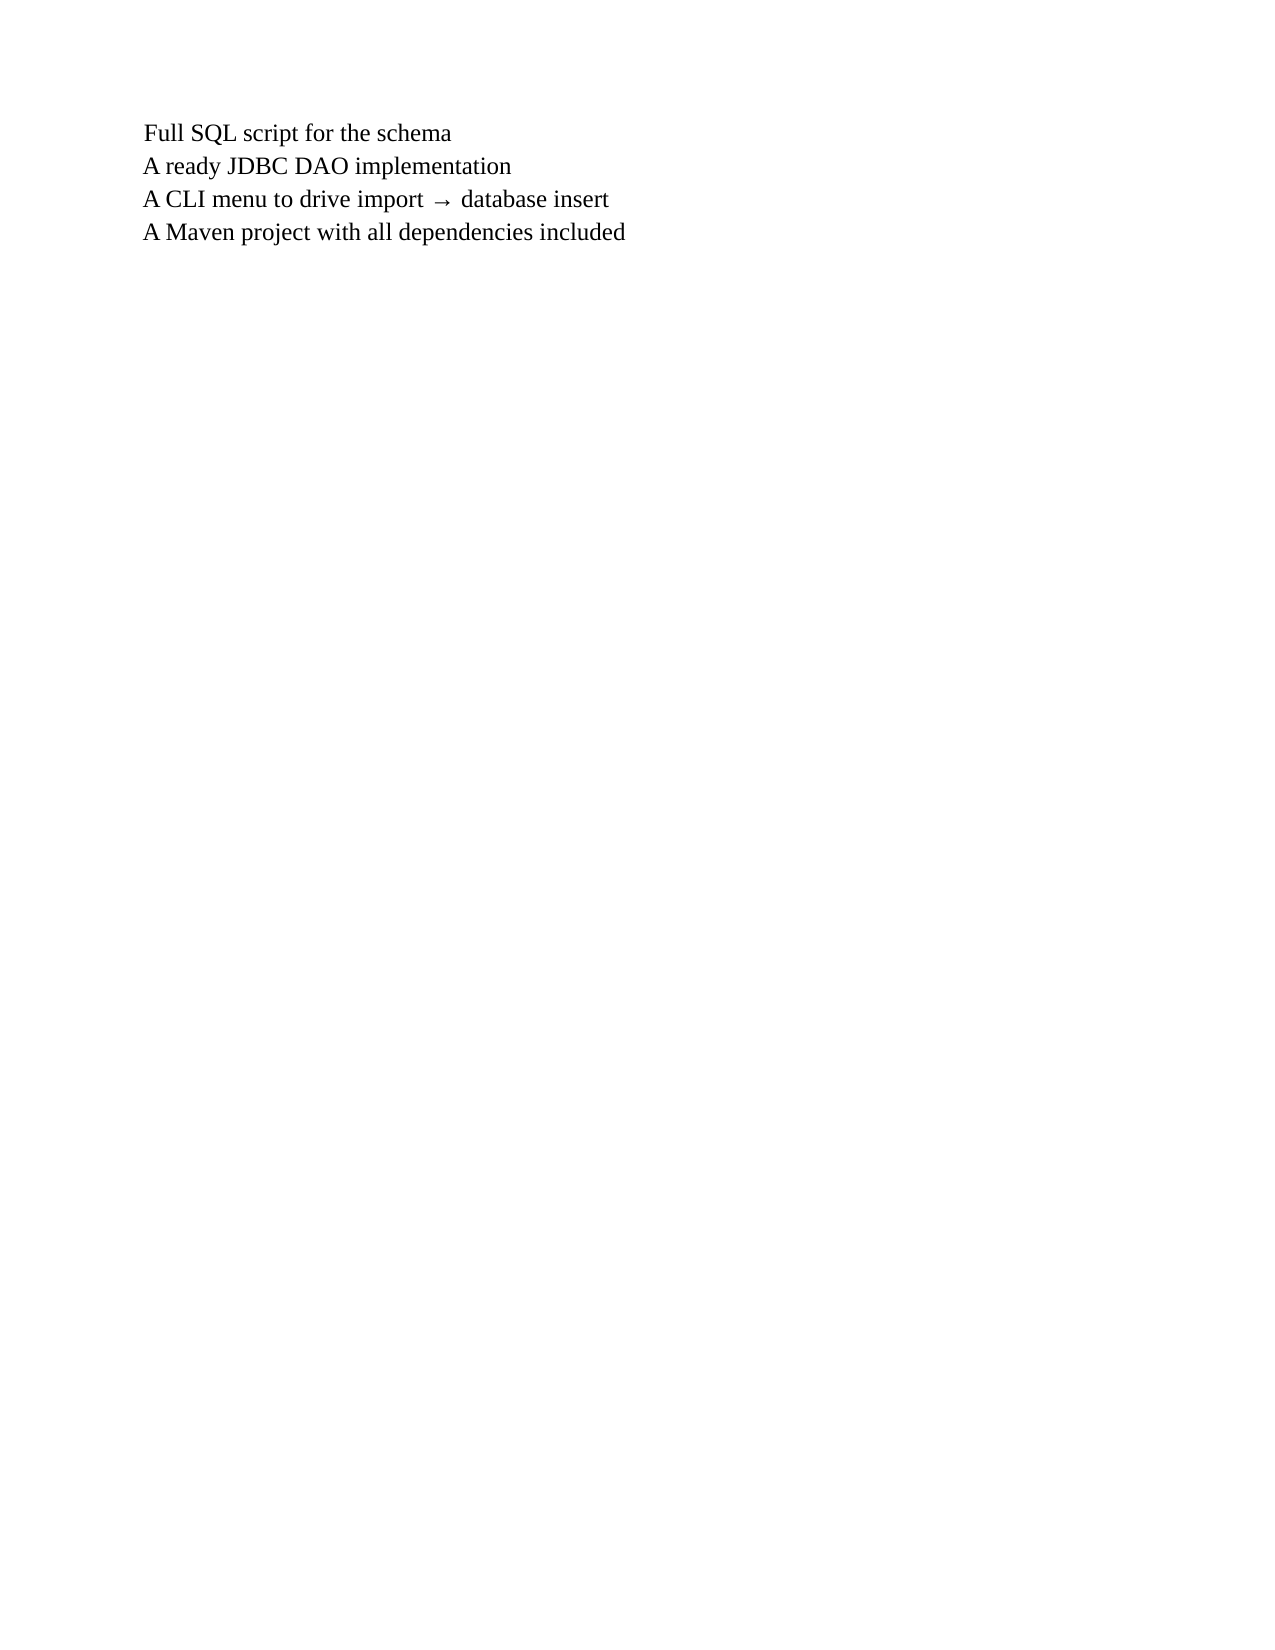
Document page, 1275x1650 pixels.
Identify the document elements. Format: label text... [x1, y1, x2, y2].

text 📌 Full SQL script for the schema 📌 A ready JDBC DAO implementation 📌 A CLI menu to drive import → database insert 📌 A Maven project with all dependencies included [118, 118, 1157, 246]
